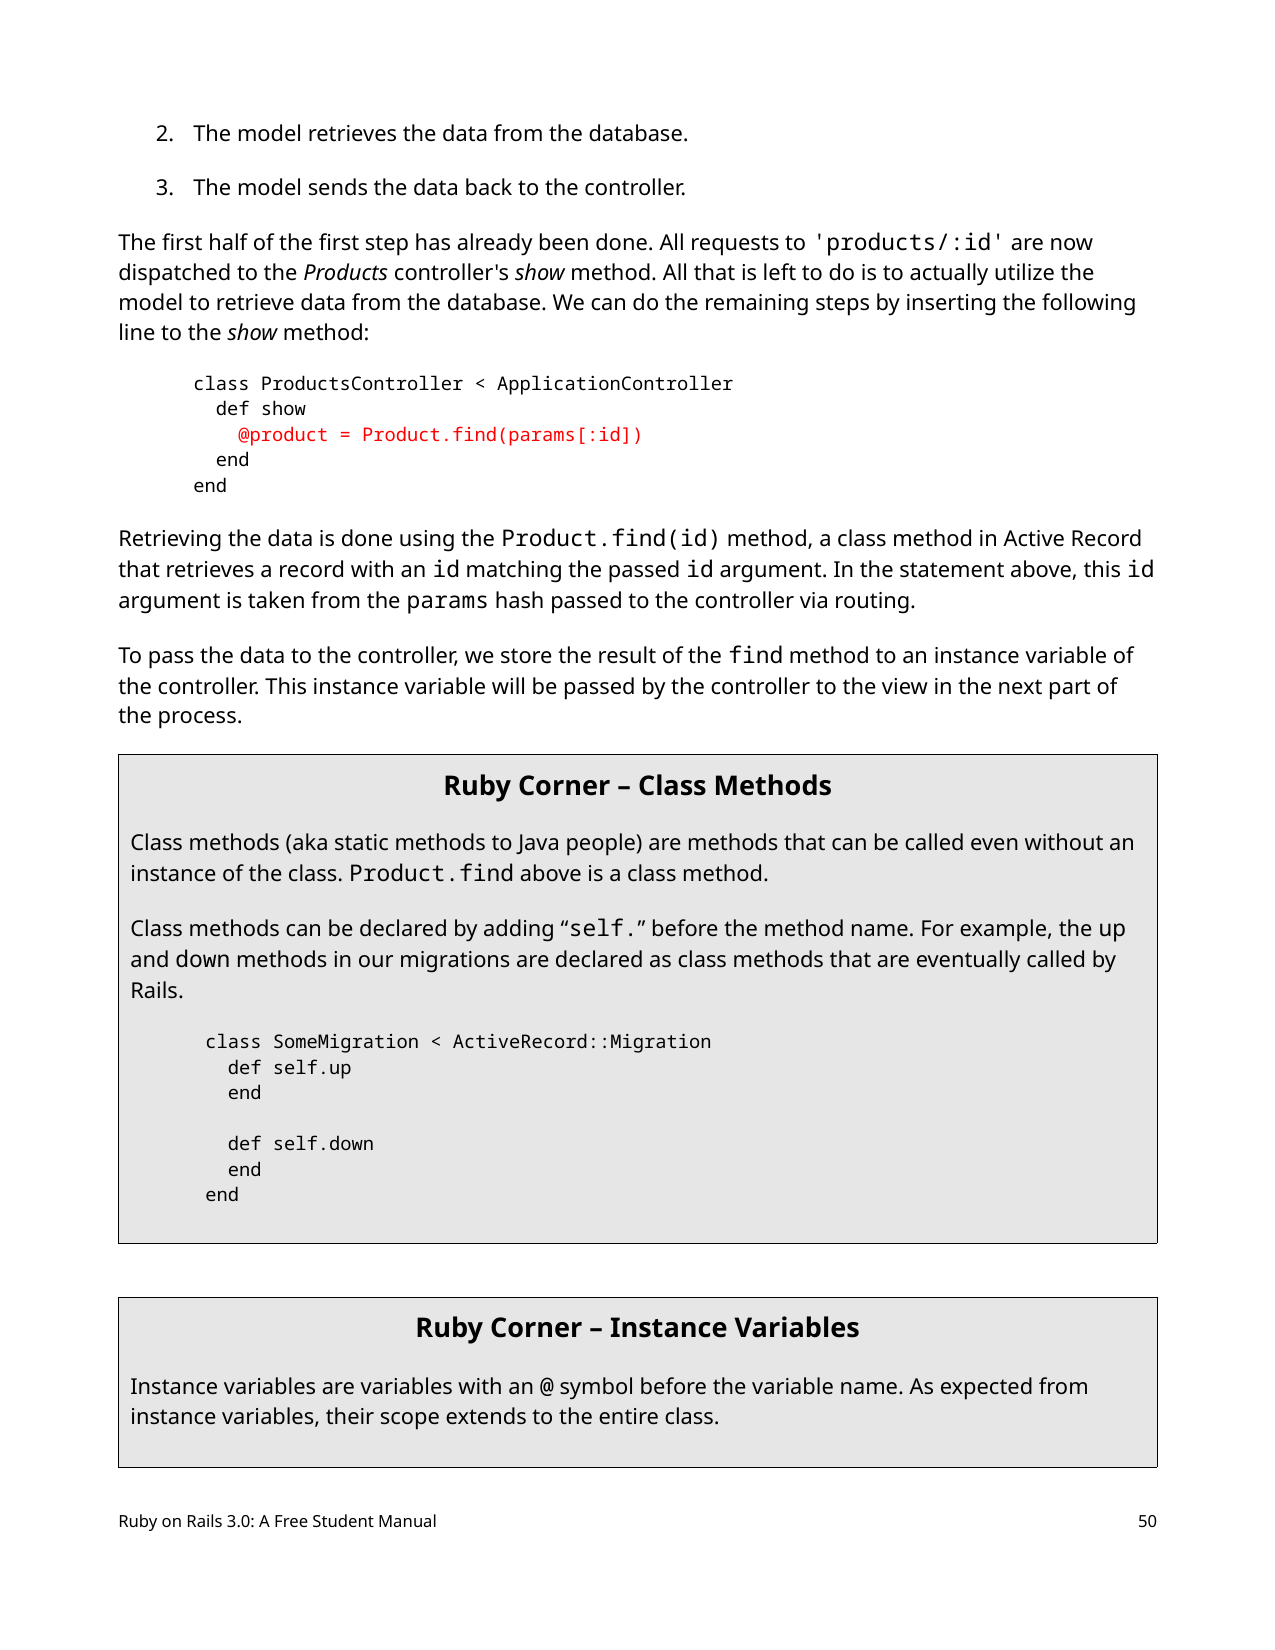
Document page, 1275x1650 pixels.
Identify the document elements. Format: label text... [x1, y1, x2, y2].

text class ProductsController < ApplicationController def show @product = Product.find(params[:id]) end end [193, 370, 1157, 498]
text To pass the data to the controller, we store the result of the find method to an instance variable of the controller. This instance variable will be passed by the controller to the view in the next part of the process. [118, 639, 1157, 730]
list The model retrieves the data from the database. [156, 118, 1157, 148]
table_header Ruby Corner – Class Methods Class methods (aka static methods to Java people) are methods that can be called even without an instance of the class. Product.find above is a class method. Class methods can be declared by adding “self.” before the method name. For example, the up and down methods in our migrations are declared as class methods that are eventually called by Rails. class SomeMigration < ActiveRecord::Migration def self.up end def self.down end end [119, 755, 1157, 1243]
list The model sends the data back to the controller. [156, 172, 1157, 202]
table_header Ruby Corner – Instance Variables Instance variables are variables with an @ symbol before the variable name. As expected from instance variables, their scope extends to the entire class. [119, 1298, 1157, 1467]
text Retrieving the data is done using the Product.find(id) method, a class method in Active Record that retrieves a record with an id matching the passed id argument. In the statement above, this id argument is taken from the params hash passed to the controller via routing. [118, 522, 1157, 616]
text The first half of the first step has already been done. All requests to 'products/:id' are now dispatched to the Products controller's show method. All that is left to do is to actually utilize the model to retrieve data from the database. We can do the remaining steps by inserting the following line to the show method: [118, 226, 1157, 346]
